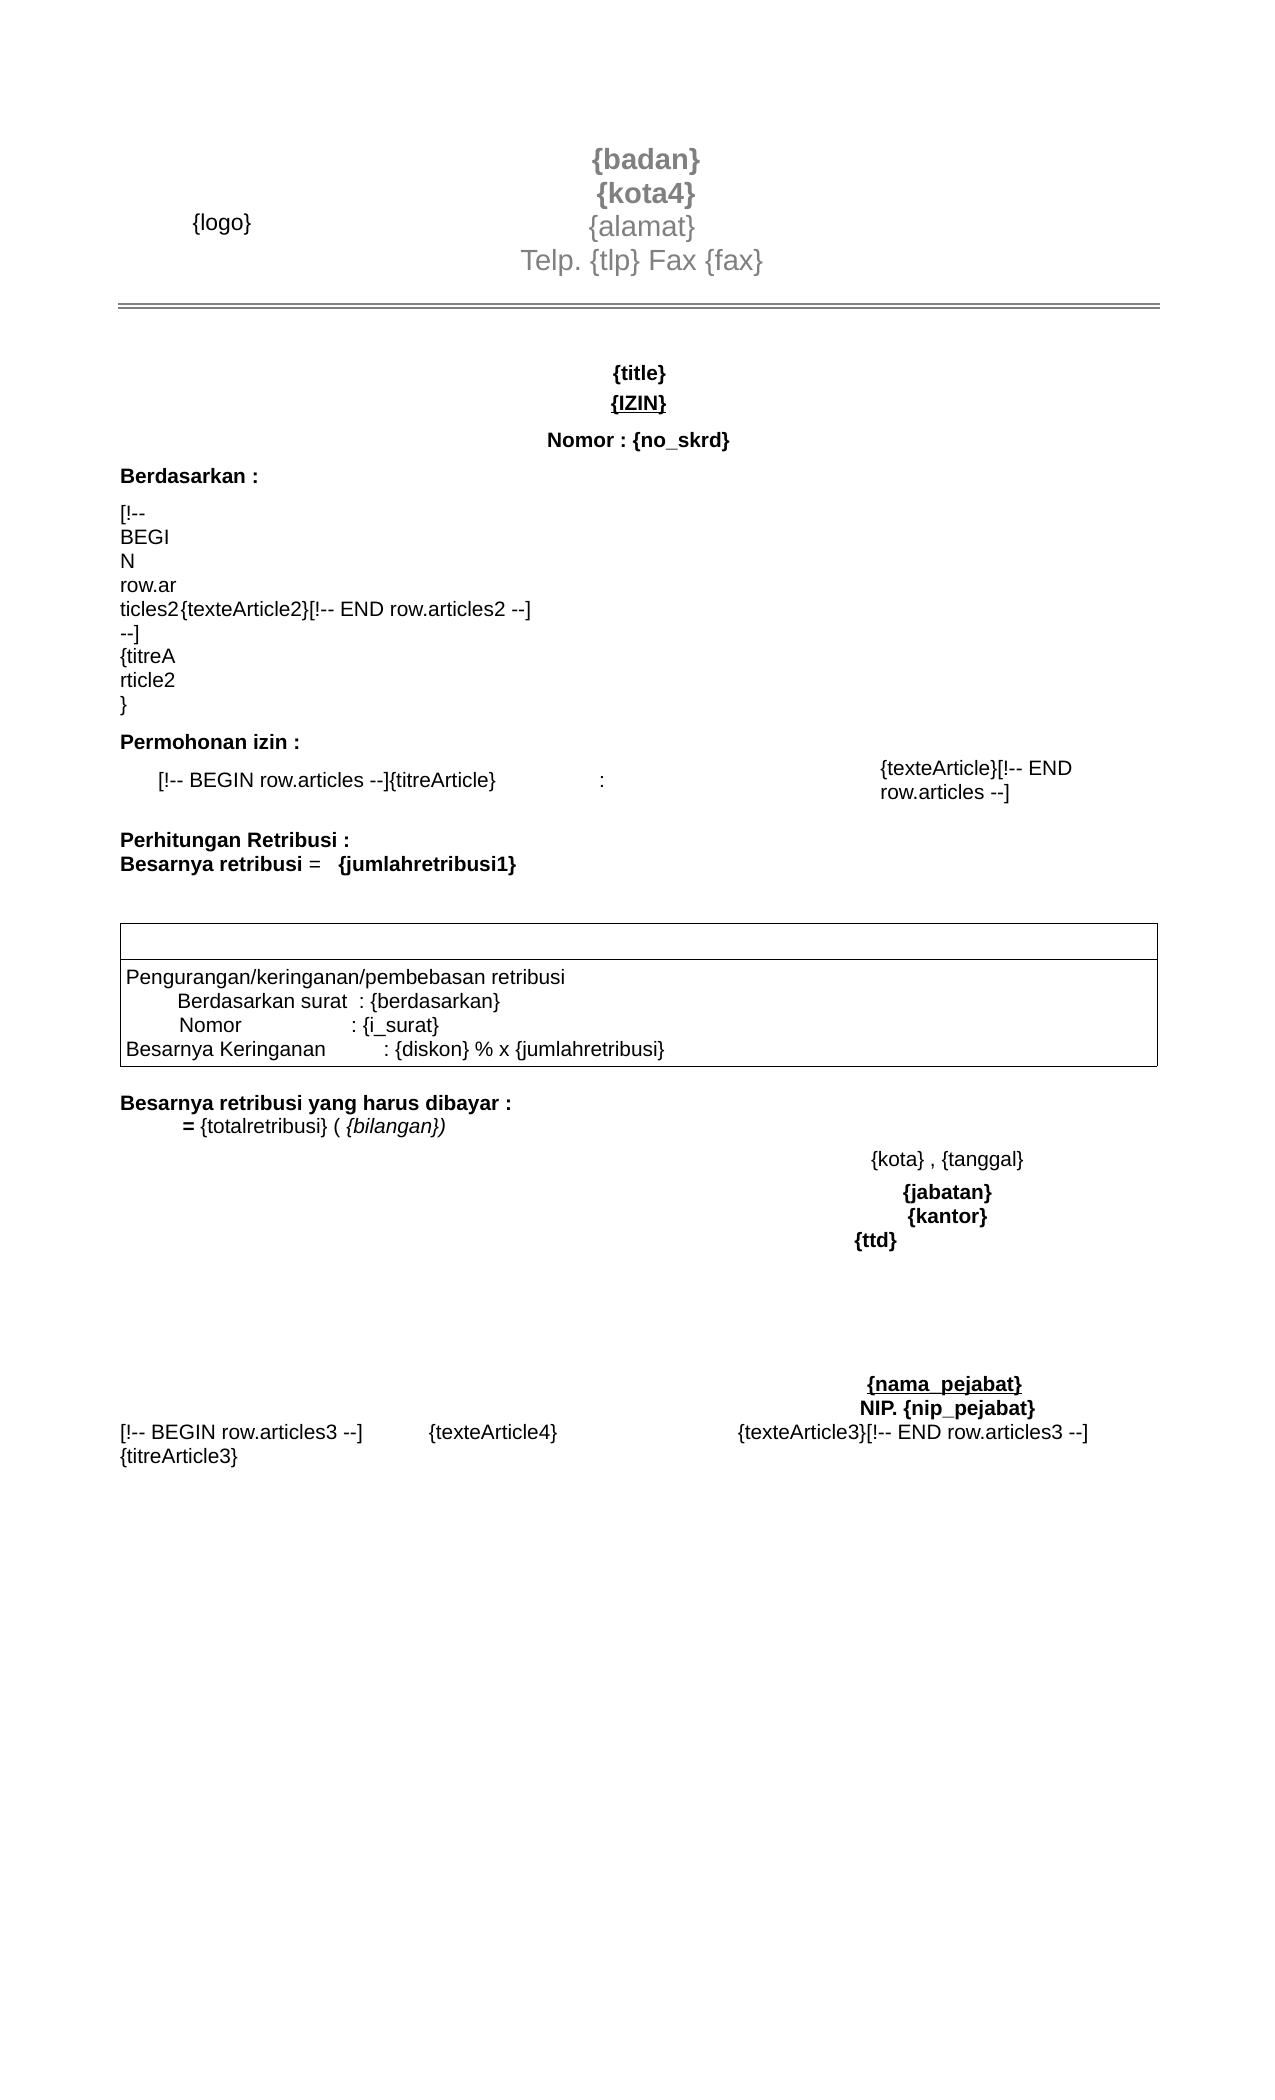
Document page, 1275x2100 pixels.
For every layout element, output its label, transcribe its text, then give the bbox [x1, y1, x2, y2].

table_cell [!-- BEGIN row.articles3 --]{titreArticle3} [120, 1420, 429, 1468]
table_header {title} {IZIN} Nomor : {no_skrd} [120, 357, 1157, 464]
table_cell {texteArticle}[!-- END row.articles --] [880, 756, 1157, 803]
table_cell [120, 1180, 738, 1228]
table_cell Berdasarkan : [120, 464, 1157, 501]
table_cell {texteArticle3}[!-- END row.articles3 --] [738, 1420, 1157, 1468]
table_cell [599, 851, 880, 899]
table_cell [120, 756, 158, 803]
table_cell {nama_pejabat} NIP. {nip_pejabat} [738, 1372, 1157, 1420]
table_cell [880, 804, 1157, 827]
table_header [121, 924, 1157, 959]
table_cell [599, 828, 880, 851]
table_cell Pengurangan/keringanan/pembebasan retribusi Berdasarkan surat : {berdasarkan} Nomor : {i_surat} Besarnya Keringanan : {diskon} % x {jumlahretribusi} [121, 960, 1157, 1066]
table_cell Permohonan izin : [120, 729, 599, 756]
table_cell Perhitungan Retribusi : [120, 828, 599, 851]
table_cell [599, 729, 880, 756]
table_cell {ttd} [854, 1228, 1157, 1372]
table_cell {texteArticle4} [429, 1420, 738, 1468]
table_cell [120, 1372, 738, 1420]
table_cell [120, 1138, 738, 1180]
table_cell Besarnya retribusi yang harus dibayar : = {totalretribusi} ( {bilangan}) [120, 1090, 1157, 1138]
table_cell : [599, 756, 880, 803]
table_cell {jabatan} {kantor} [738, 1180, 1157, 1228]
table_cell [880, 729, 1157, 756]
table_cell [599, 804, 880, 827]
table_cell [880, 851, 1157, 899]
table_cell [158, 804, 599, 827]
table_cell [120, 1067, 1157, 1090]
table_cell [880, 828, 1157, 851]
table_header [998, 142, 1160, 303]
table_header [118, 142, 150, 303]
table_cell [738, 1228, 854, 1372]
table_header {logo} [150, 142, 293, 303]
table_cell [880, 899, 1157, 923]
table_cell [120, 804, 158, 827]
table_cell Besarnya retribusi = {jumlahretribusi1} [120, 851, 599, 899]
table_header {badan} {kota4} {alamat} Telp. {tlp} Fax {fax} [293, 142, 998, 303]
table_cell {texteArticle2}[!-- END row.articles2 --] [180, 501, 1157, 729]
table_cell [120, 899, 599, 923]
table_cell [!-- BEGIN row.articles --]{titreArticle} [158, 756, 599, 803]
table_cell {kota} , {tanggal} [738, 1138, 1157, 1180]
table_cell [599, 899, 880, 923]
table_cell [120, 1228, 738, 1372]
table_cell [!-- BEGIN row.articles2 --]{titreArticle2} [120, 501, 180, 729]
